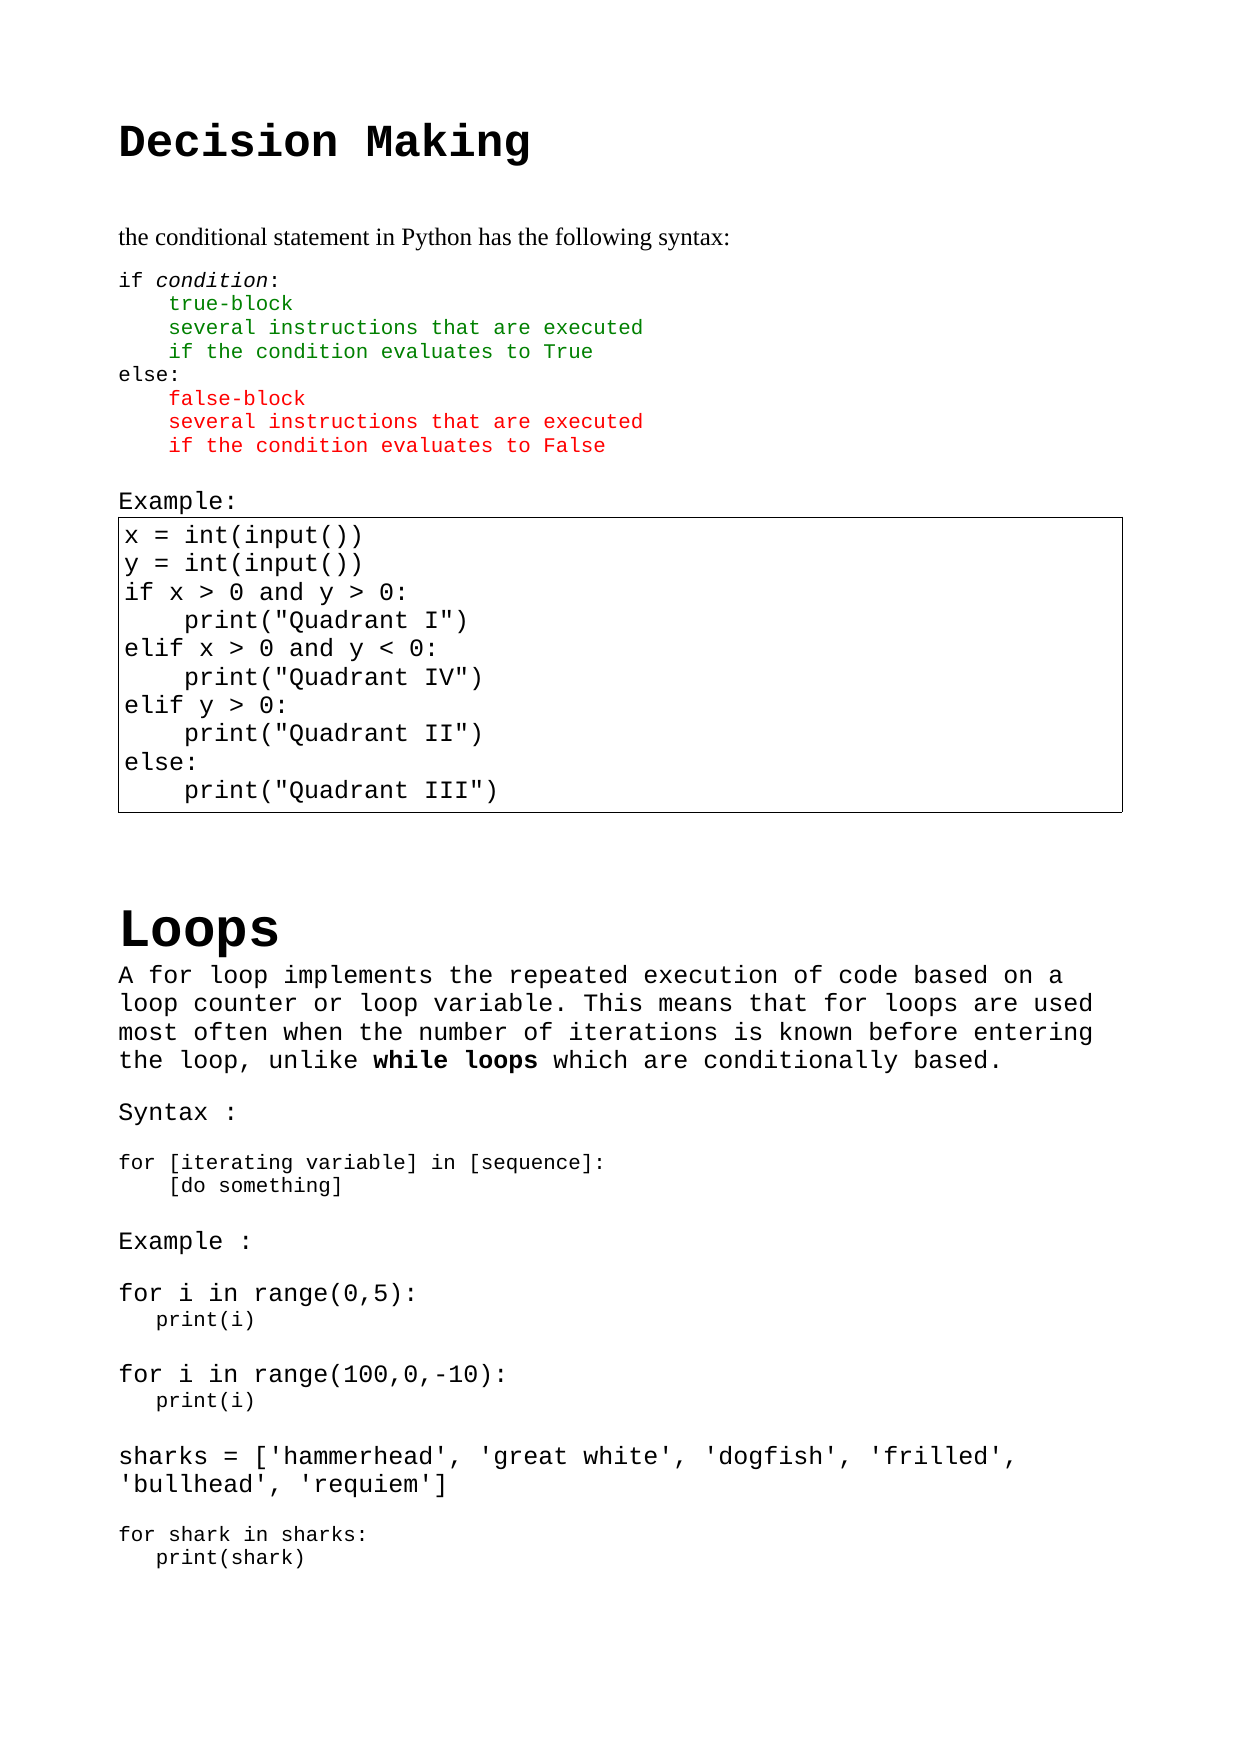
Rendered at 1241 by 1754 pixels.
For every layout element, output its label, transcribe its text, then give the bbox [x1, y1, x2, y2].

text false-block [118, 388, 1122, 412]
text for [iterating variable] in [sequence]: [118, 1152, 1122, 1175]
text for shark in sharks: [118, 1524, 1122, 1547]
text several instructions that are executed [118, 317, 1122, 341]
text A for loop implements the repeated execution of code based on a loop counter or loop variable. This means that for loops are used most often when the number of iterations is known before entering the loop, unlike while loops which are conditionally based. [118, 963, 1122, 1076]
table_header x = int(input()) y = int(input()) if x > 0 and y > 0: print("Quadrant I") elif x > 0 and y < 0: print("Quadrant IV") elif y > 0: print("Quadrant II") else: print("Quadrant III") [119, 518, 1122, 812]
text sharks = ['hammerhead', 'great white', 'dogfish', 'frilled', 'bullhead', 'requiem'] [118, 1443, 1122, 1500]
text [do something] [118, 1175, 1122, 1199]
text else: [118, 364, 1122, 388]
text if the condition evaluates to True [118, 341, 1122, 364]
text print(i) [118, 1309, 1122, 1332]
text if the condition evaluates to False [118, 435, 1122, 459]
text for i in range(0,5): [118, 1280, 1122, 1309]
text true-block [118, 293, 1122, 317]
text Decision Making [118, 118, 1122, 170]
text Loops [118, 901, 1122, 963]
text Syntax : [118, 1100, 1122, 1128]
text Example : [118, 1228, 1122, 1257]
text several instructions that are executed [118, 412, 1122, 435]
text the conditional statement in Python has the following syntax: [118, 222, 1122, 251]
text for i in range(100,0,-10): [118, 1362, 1122, 1390]
text if condition: [118, 270, 1122, 293]
text print(i) [118, 1390, 1122, 1414]
text Example: [118, 488, 1122, 517]
text print(shark) [118, 1547, 1122, 1571]
